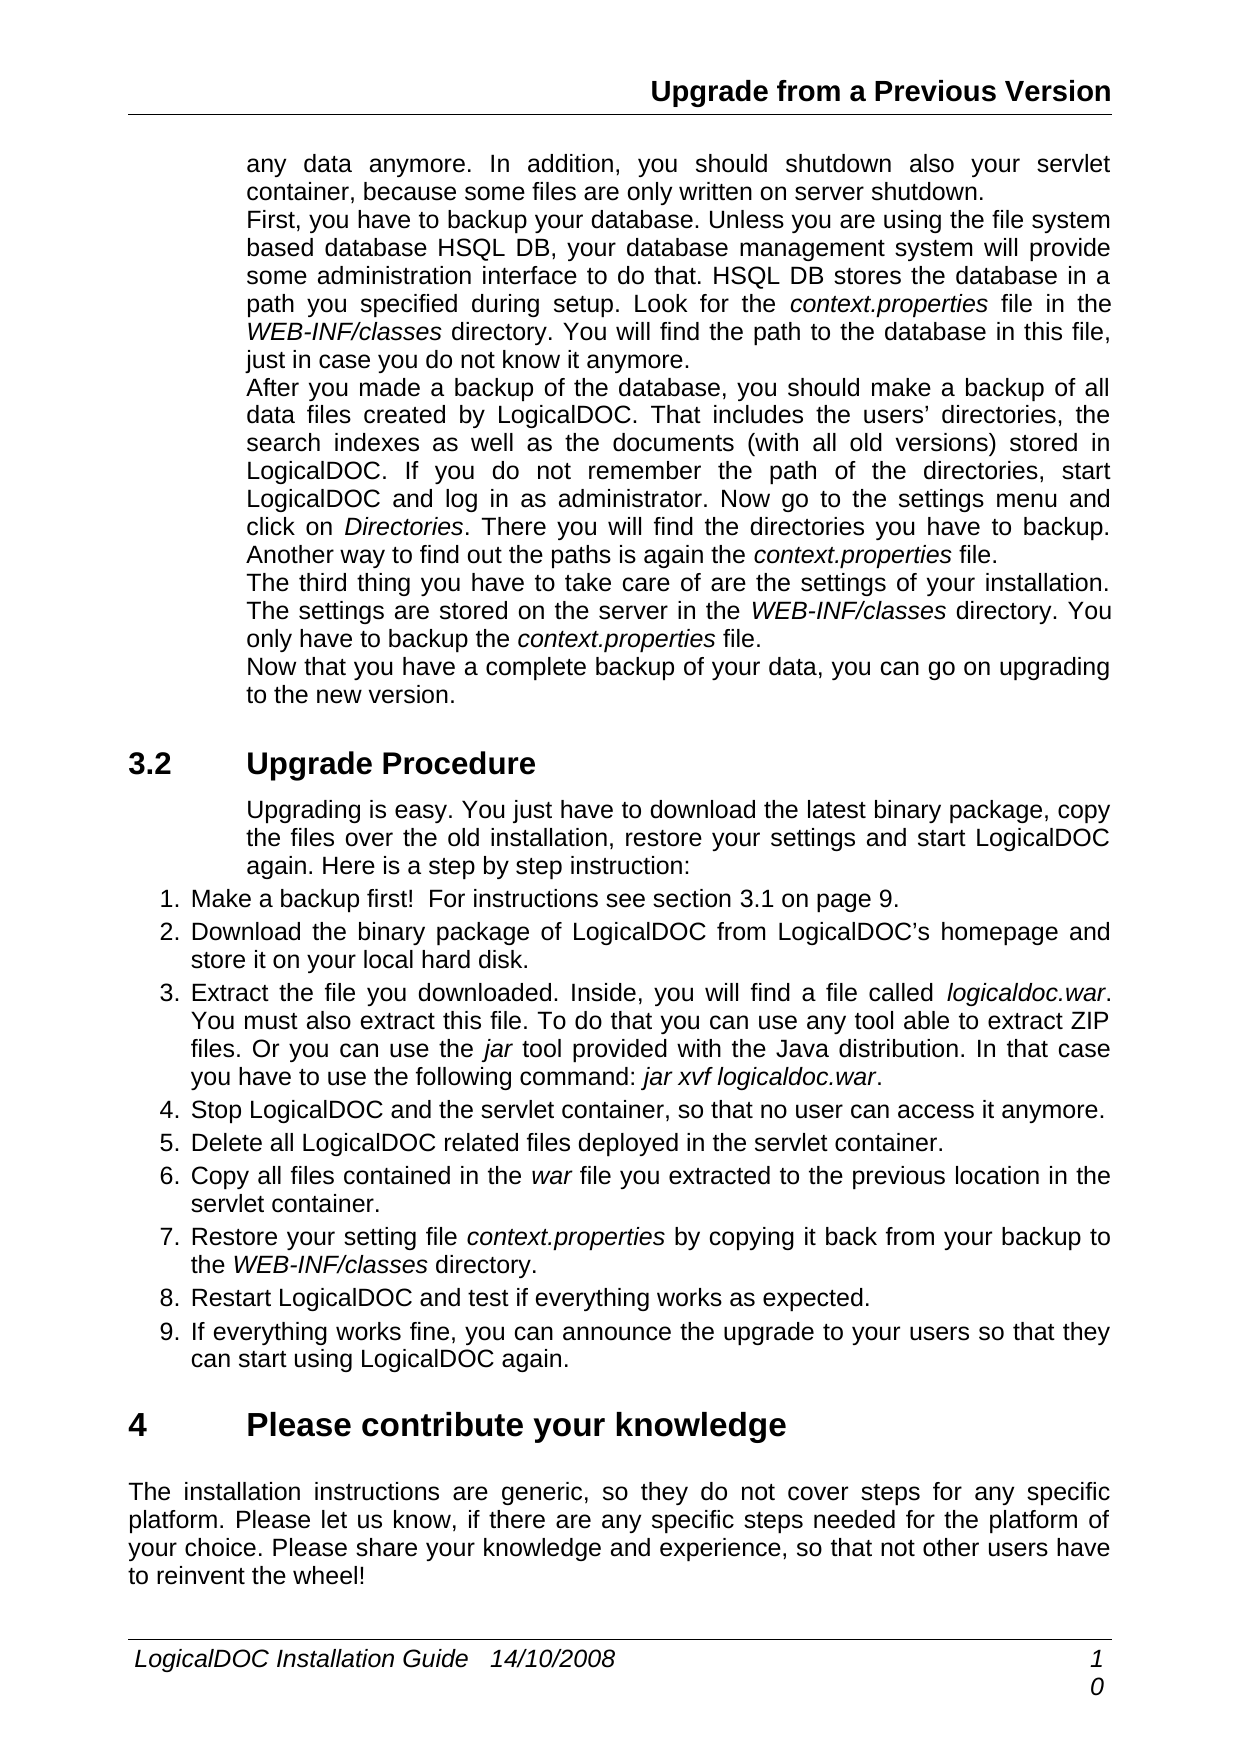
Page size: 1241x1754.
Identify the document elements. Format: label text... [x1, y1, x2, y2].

text 4. Stop LogicalDOC and the servlet container, so that no user can access it anymore. [159, 1096, 1112, 1124]
text After you made a backup of the database, you should make a backup of all data files created by LogicalDOC. That includes the users’ directories, the search indexes as well as the documents (with all old versions) stored in LogicalDOC. If you do not remember the path of the directories, start LogicalDOC and log in as administrator. Now go to the settings menu and click on Directories. There you will find the directories you have to backup. Another way to find out the paths is again the context.properties file. [246, 373, 1112, 569]
text 6. Copy all files contained in the war file you extracted to the previous location in the servlet container. [159, 1162, 1112, 1218]
text Upgrading is easy. You just have to download the latest binary package, copy the files over the old installation, restore your settings and start LogicalDOC again. Here is a step by step instruction: [246, 796, 1112, 879]
subtitle Upgrade Procedure [128, 746, 1112, 781]
text Now that you have a complete backup of your data, you can go on upgrading to the new version. [246, 652, 1112, 708]
text 1. Make a backup first! For instructions see section 3.1 on page 9. [159, 885, 1112, 913]
text 3. Extract the file you downloaded. Inside, you will find a file called logicaldoc.war. You must also extract this file. To do that you can use any tool able to extract ZIP files. Or you can use the jar tool provided with the Java distribution. In that case you have to use the following command: jar xvf logicaldoc.war. [159, 979, 1112, 1091]
subtitle Please contribute your knowledge [128, 1406, 1112, 1443]
text any data anymore. In addition, you should shutdown also your servlet container, because some files are only written on server shutdown. [246, 150, 1112, 206]
text The third thing you have to take care of are the settings of your installation. The settings are stored on the server in the WEB-INF/classes directory. You only have to backup the context.properties file. [246, 569, 1112, 652]
text 5. Delete all LogicalDOC related files deployed in the servlet container. [159, 1129, 1112, 1157]
text 9. If everything works fine, you can announce the upgrade to your users so that they can start using LogicalDOC again. [159, 1317, 1112, 1373]
text The installation instructions are generic, so they do not cover steps for any specific platform. Please let us know, if there are any specific steps needed for the platform of your choice. Please share your knowledge and experience, so that not other users have to reinvent the wheel! [128, 1478, 1112, 1589]
text First, you have to backup your database. Unless you are using the file system based database HSQL DB, your database management system will provide some administration interface to do that. HSQL DB stores the database in a path you specified during setup. Look for the context.properties file in the WEB-INF/classes directory. You will find the path to the database in this file, just in case you do not know it anymore. [246, 206, 1112, 373]
text 7. Restore your setting file context.properties by copying it back from your backup to the WEB-INF/classes directory. [159, 1223, 1112, 1279]
text 2. Download the binary package of LogicalDOC from LogicalDOC’s homepage and store it on your local hard disk. [159, 918, 1112, 974]
text 8. Restart LogicalDOC and test if everything works as expected. [159, 1284, 1112, 1312]
